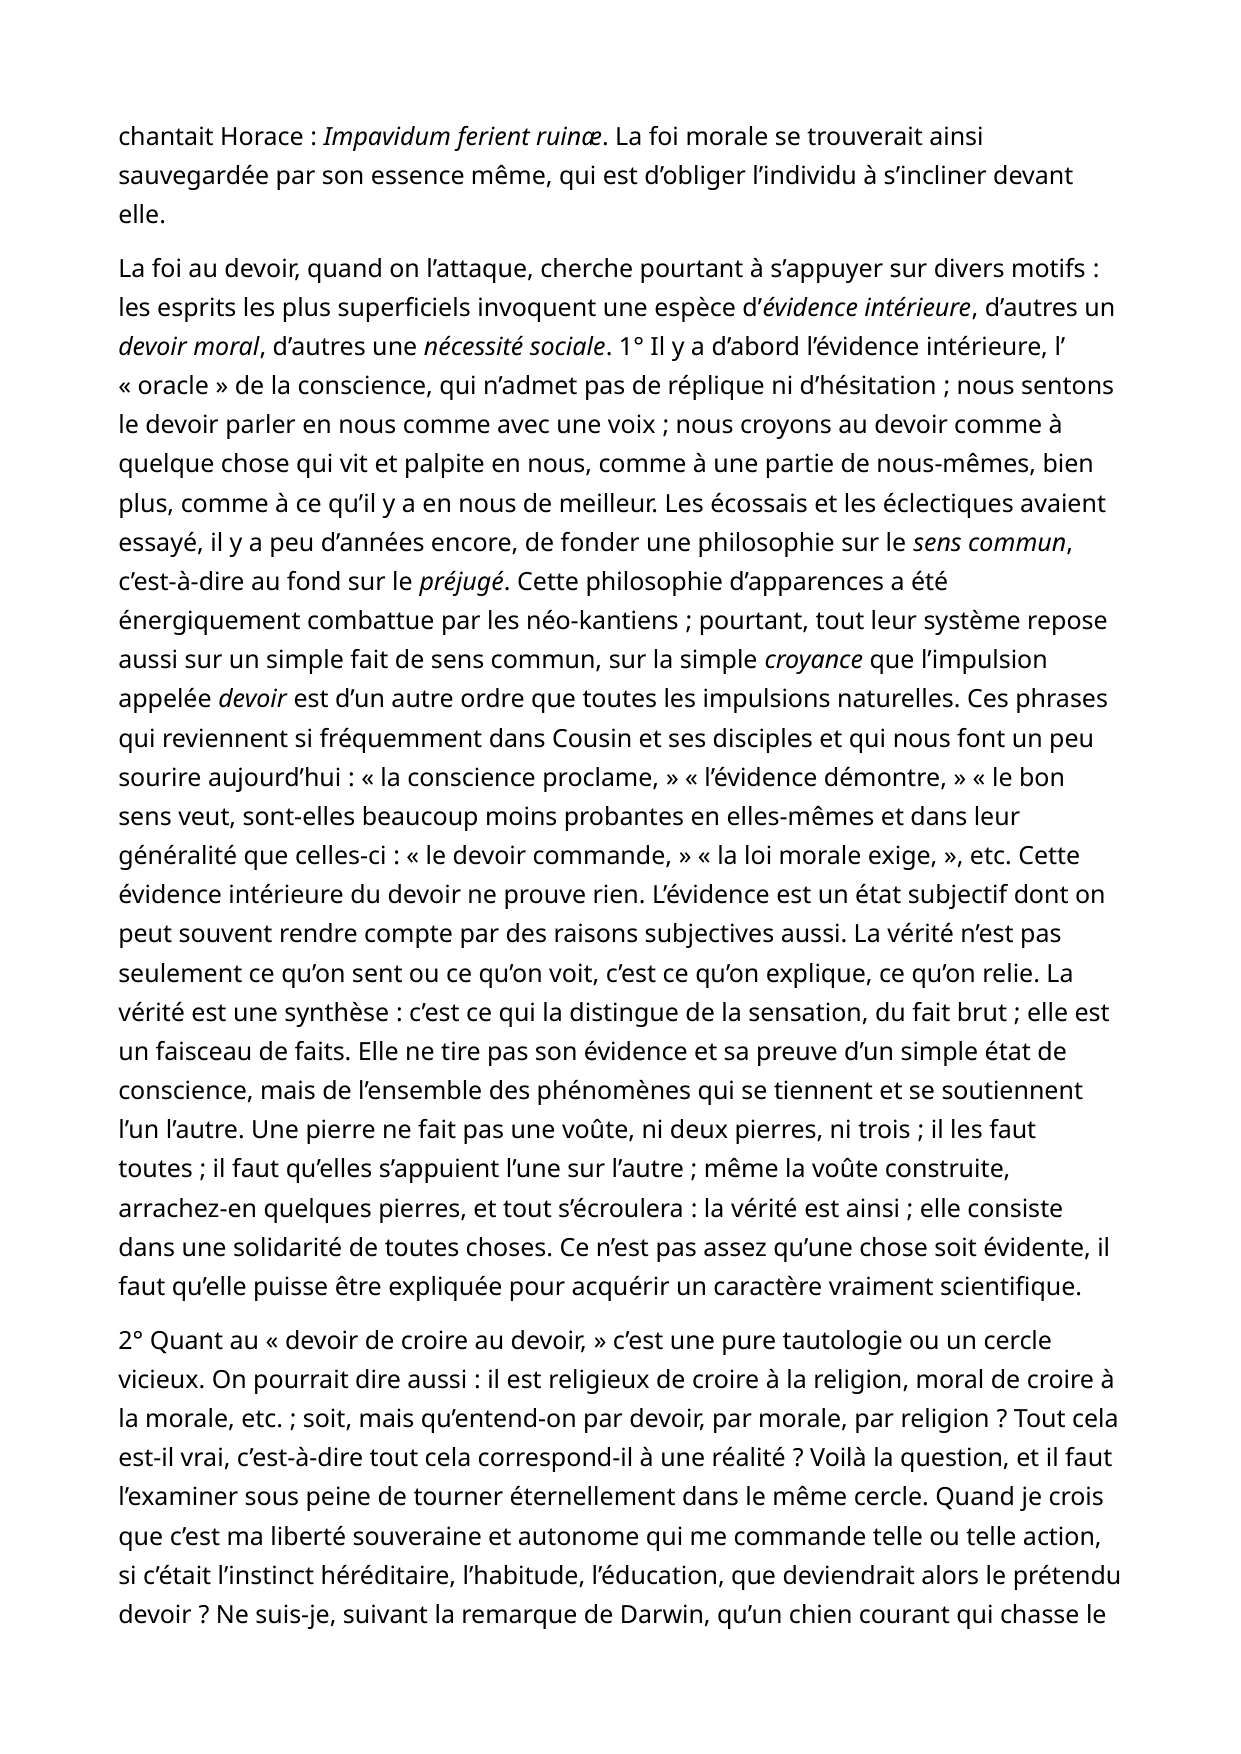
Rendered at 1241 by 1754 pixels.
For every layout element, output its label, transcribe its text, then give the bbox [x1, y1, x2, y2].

text La foi au devoir, quand on l’attaque, cherche pourtant à s’appuyer sur divers motifs : les esprits les plus superficiels invoquent une espèce d’évidence intérieure, d’autres un devoir moral, d’autres une nécessité sociale. 1° Il y a d’abord l’évidence intérieure, l’ « oracle » de la conscience, qui n’admet pas de réplique ni d’hésitation ; nous sentons le devoir parler en nous comme avec une voix ; nous croyons au devoir comme à quelque chose qui vit et palpite en nous, comme à une partie de nous-mêmes, bien plus, comme à ce qu’il y a en nous de meilleur. Les écossais et les éclectiques avaient essayé, il y a peu d’années encore, de fonder une philosophie sur le sens commun, c’est-à-dire au fond sur le préjugé. Cette philosophie d’apparences a été énergiquement combattue par les néo-kantiens ; pourtant, tout leur système repose aussi sur un simple fait de sens commun, sur la simple croyance que l’impulsion appelée devoir est d’un autre ordre que toutes les impulsions naturelles. Ces phrases qui reviennent si fréquemment dans Cousin et ses disciples et qui nous font un peu sourire aujourd’hui : « la conscience proclame, » « l’évidence démontre, » « le bon sens veut, sont-elles beaucoup moins probantes en elles-mêmes et dans leur généralité que celles-ci : « le devoir commande, » « la loi morale exige, », etc. Cette évidence intérieure du devoir ne prouve rien. L’évidence est un état subjectif dont on peut souvent rendre compte par des raisons subjectives aussi. La vérité n’est pas seulement ce qu’on sent ou ce qu’on voit, c’est ce qu’on explique, ce qu’on relie. La vérité est une synthèse : c’est ce qui la distingue de la sensation, du fait brut ; elle est un faisceau de faits. Elle ne tire pas son évidence et sa preuve d’un simple état de conscience, mais de l’ensemble des phénomènes qui se tiennent et se soutiennent l’un l’autre. Une pierre ne fait pas une voûte, ni deux pierres, ni trois ; il les faut toutes ; il faut qu’elles s’appuient l’une sur l’autre ; même la voûte construite, arrachez-en quelques pierres, et tout s’écroulera : la vérité est ainsi ; elle consiste dans une solidarité de toutes choses. Ce n’est pas assez qu’une chose soit évidente, il faut qu’elle puisse être expliquée pour acquérir un caractère vraiment scientifique. [118, 250, 1122, 1303]
text 2° Quant au « devoir de croire au devoir, » c’est une pure tautologie ou un cercle vicieux. On pourrait dire aussi : il est religieux de croire à la religion, moral de croire à la morale, etc. ; soit, mais qu’entend-on par devoir, par morale, par religion ? Tout cela est-il vrai, c’est-à-dire tout cela correspond-il à une réalité ? Voilà la question, et il faut l’examiner sous peine de tourner éternellement dans le même cercle. Quand je crois que c’est ma liberté souveraine et autonome qui me commande telle ou telle action, si c’était l’instinct héréditaire, l’habitude, l’éducation, que deviendrait alors le prétendu devoir ? Ne suis-je, suivant la remarque de Darwin, qu’un chien courant qui chasse le [118, 1322, 1122, 1631]
text chantait Horace : Impavidum ferient ruinæ. La foi morale se trouverait ainsi sauvegardée par son essence même, qui est d’obliger l’individu à s’incliner devant elle. [118, 118, 1122, 231]
